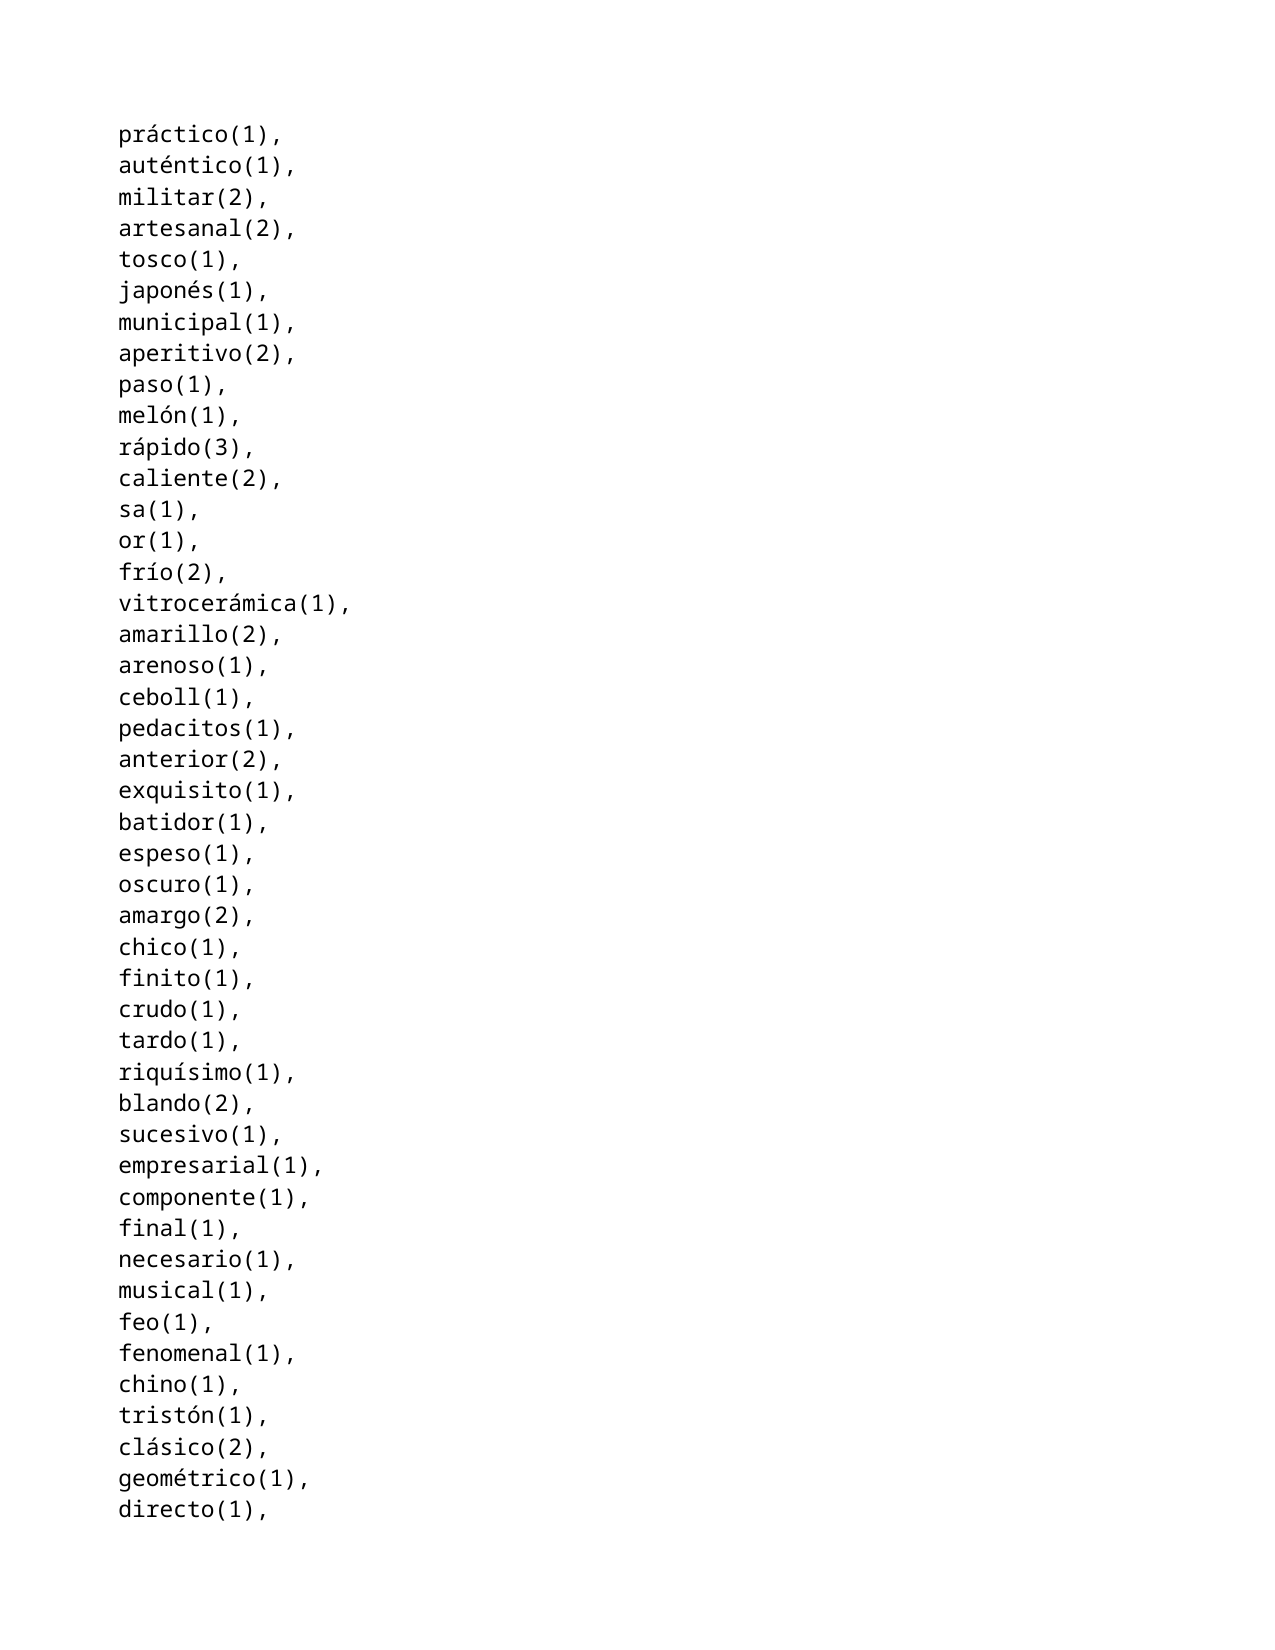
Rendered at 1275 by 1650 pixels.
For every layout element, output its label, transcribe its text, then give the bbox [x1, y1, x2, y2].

text riquísimo(1), [118, 1056, 1157, 1087]
text clásico(2), [118, 1431, 1157, 1462]
text oscuro(1), [118, 868, 1157, 899]
text chico(1), [118, 931, 1157, 962]
text tardo(1), [118, 1024, 1157, 1056]
text feo(1), [118, 1306, 1157, 1337]
text tosco(1), [118, 243, 1157, 274]
text japonés(1), [118, 274, 1157, 306]
text batidor(1), [118, 806, 1157, 837]
text empresarial(1), [118, 1149, 1157, 1181]
text artesanal(2), [118, 212, 1157, 243]
text chino(1), [118, 1368, 1157, 1399]
text auténtico(1), [118, 149, 1157, 181]
text melón(1), [118, 399, 1157, 431]
text caliente(2), [118, 462, 1157, 493]
text anterior(2), [118, 743, 1157, 774]
text final(1), [118, 1212, 1157, 1243]
text espeso(1), [118, 837, 1157, 868]
text exquisito(1), [118, 774, 1157, 806]
text sucesivo(1), [118, 1118, 1157, 1149]
text geométrico(1), [118, 1462, 1157, 1493]
text blando(2), [118, 1087, 1157, 1118]
text arenoso(1), [118, 649, 1157, 681]
text militar(2), [118, 181, 1157, 212]
text fenomenal(1), [118, 1337, 1157, 1368]
text finito(1), [118, 962, 1157, 993]
text aperitivo(2), [118, 337, 1157, 368]
text vitrocerámica(1), [118, 587, 1157, 618]
text paso(1), [118, 368, 1157, 399]
text crudo(1), [118, 993, 1157, 1024]
text musical(1), [118, 1274, 1157, 1306]
text práctico(1), [118, 118, 1157, 149]
text amargo(2), [118, 899, 1157, 931]
text frío(2), [118, 556, 1157, 587]
text or(1), [118, 524, 1157, 556]
text municipal(1), [118, 306, 1157, 337]
text sa(1), [118, 493, 1157, 524]
text pedacitos(1), [118, 712, 1157, 743]
text necesario(1), [118, 1243, 1157, 1274]
text amarillo(2), [118, 618, 1157, 649]
text directo(1), [118, 1493, 1157, 1524]
text componente(1), [118, 1181, 1157, 1212]
text ceboll(1), [118, 681, 1157, 712]
text tristón(1), [118, 1399, 1157, 1431]
text rápido(3), [118, 431, 1157, 462]
